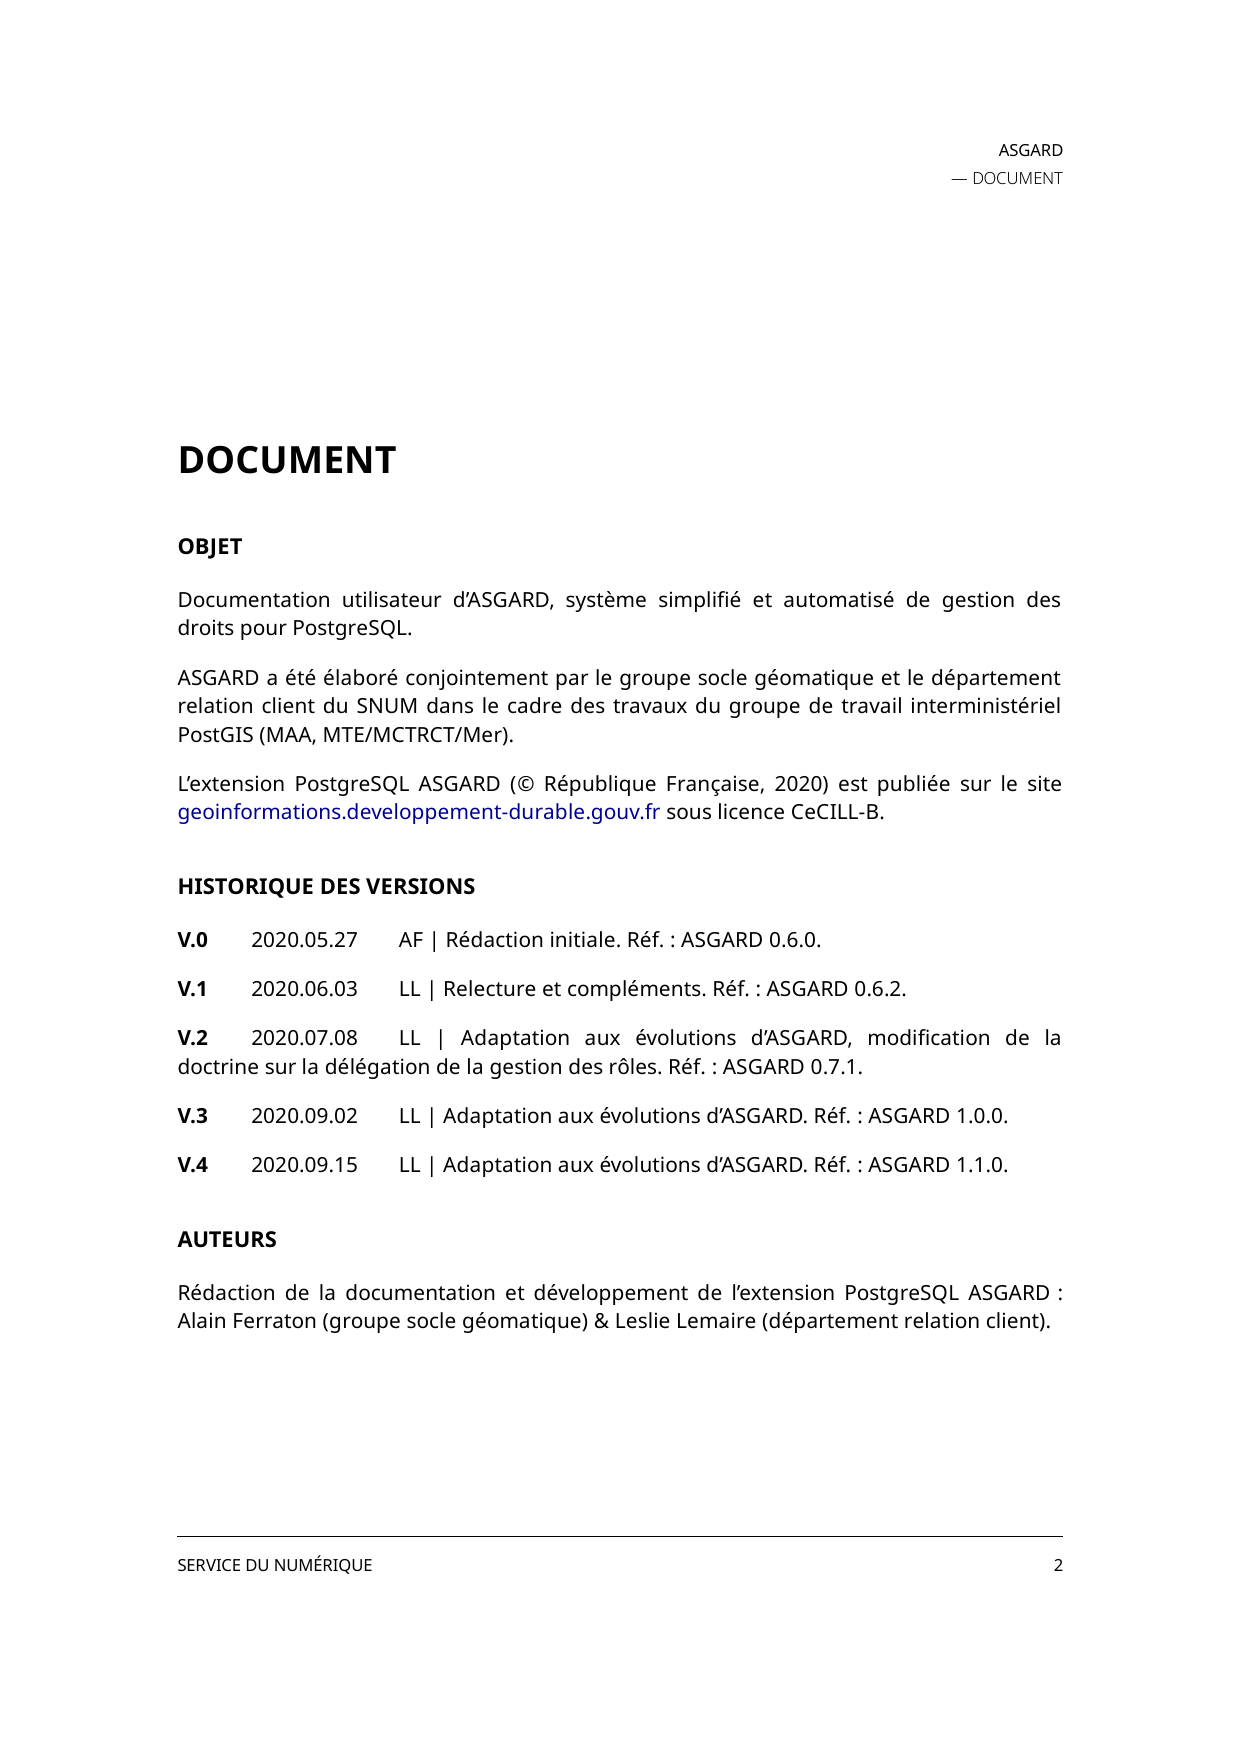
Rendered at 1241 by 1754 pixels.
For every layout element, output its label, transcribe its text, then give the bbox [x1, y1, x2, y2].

text Documentation utilisateur d’ASGARD, système simplifié et automatisé de gestion des droits pour PostgreSQL. [177, 585, 1063, 642]
text V.1 2020.06.03 LL | Relecture et compléments. Réf. : ASGARD 0.6.2. [177, 974, 1063, 1002]
subtitle Objet [177, 524, 1063, 563]
subtitle Auteurs [177, 1217, 1063, 1256]
text Rédaction de la documentation et développement de l’extension PostgreSQL ASGARD : Alain Ferraton (groupe socle géomatique) & Leslie Lemaire (département relation client). [177, 1278, 1063, 1335]
text ASGARD a été élaboré conjointement par le groupe socle géomatique et le département relation client du SNUM dans le cadre des travaux du groupe de travail interministériel PostGIS (MAA, MTE/MCTRCT/Mer). [177, 662, 1063, 748]
text V.0 2020.05.27 AF | Rédaction initiale. Réf. : ASGARD 0.6.0. [177, 925, 1063, 953]
text V.3 2020.09.02 LL | Adaptation aux évolutions d’ASGARD. Réf. : ASGARD 1.0.0. [177, 1101, 1063, 1129]
text V.2 2020.07.08 LL | Adaptation aux évolutions d’ASGARD, modification de la doctrine sur la délégation de la gestion des rôles. Réf. : ASGARD 0.7.1. [177, 1023, 1063, 1080]
text L’extension PostgreSQL ASGARD (© République Française, 2020) est publiée sur le site geoinformations.developpement-durable.gouv.fr sous licence CeCILL-B. [177, 769, 1063, 826]
subtitle Historique des versions [177, 865, 1063, 903]
text V.4 2020.09.15 LL | Adaptation aux évolutions d’ASGARD. Réf. : ASGARD 1.1.0. [177, 1150, 1063, 1178]
subtitle Document [177, 434, 1063, 485]
